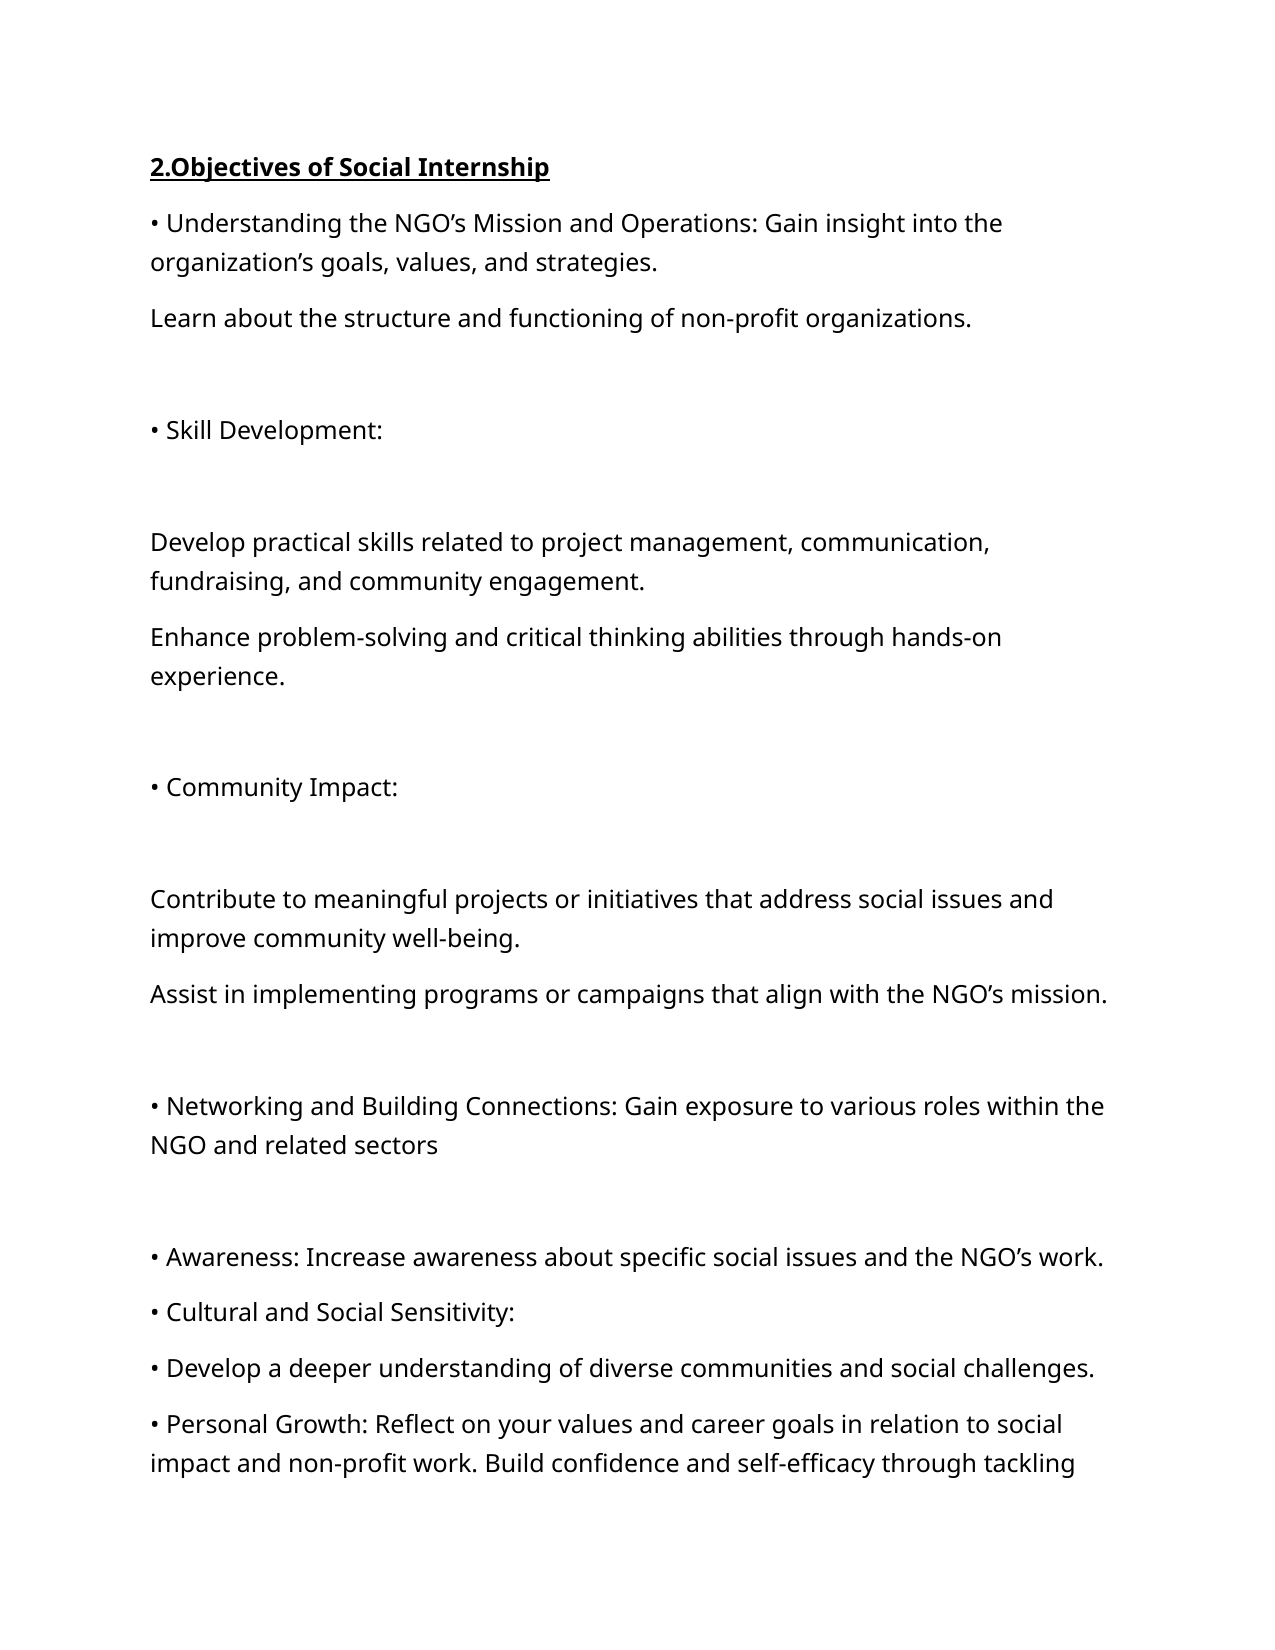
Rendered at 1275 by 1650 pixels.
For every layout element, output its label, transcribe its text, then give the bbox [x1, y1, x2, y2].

text Develop practical skills related to project management, communication, fundraising, and community engagement. [150, 524, 1125, 597]
text Contribute to meaningful projects or initiatives that address social issues and improve community well-being. [150, 882, 1125, 955]
text • Cultural and Social Sensitivity: [150, 1295, 1125, 1329]
text • Community Impact: [150, 770, 1125, 804]
text Learn about the structure and functioning of non-profit organizations. [150, 301, 1125, 335]
text • Networking and Building Connections: Gain exposure to various roles within the NGO and related sectors [150, 1088, 1125, 1162]
text • Develop a deeper understanding of diverse communities and social challenges. [150, 1351, 1125, 1385]
text • Awareness: Increase awareness about specific social issues and the NGO’s work. [150, 1239, 1125, 1273]
text Enhance problem-solving and critical thinking abilities through hands-on experience. [150, 619, 1125, 692]
text • Understanding the NGO’s Mission and Operations: Gain insight into the organization’s goals, values, and strategies. [150, 206, 1125, 279]
text • Personal Growth: Reflect on your values and career goals in relation to social impact and non-profit work. Build confidence and self-efficacy through tackling [150, 1407, 1125, 1480]
text • Skill Development: [150, 412, 1125, 447]
text Assist in implementing programs or campaigns that align with the NGO’s mission. [150, 977, 1125, 1011]
text 2.Objectives of Social Internship [150, 150, 1125, 184]
